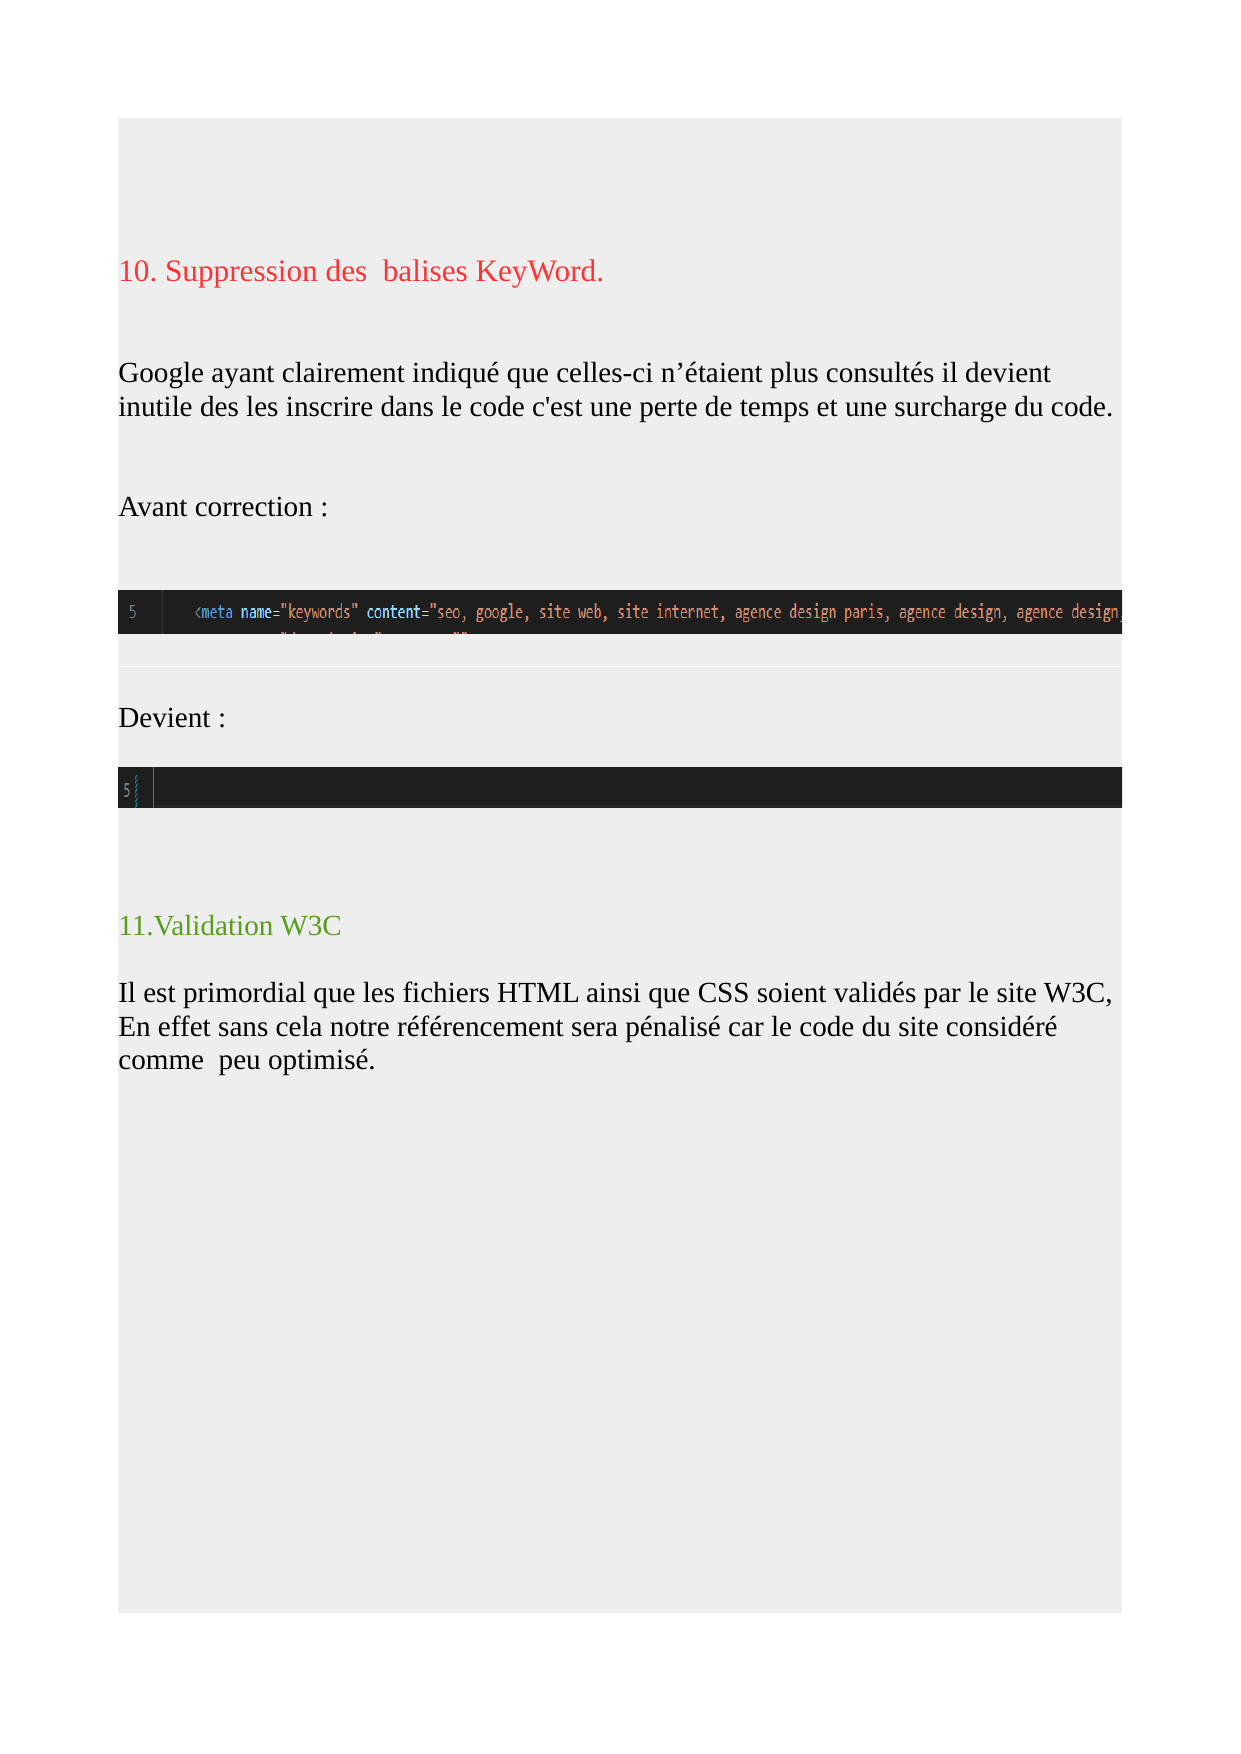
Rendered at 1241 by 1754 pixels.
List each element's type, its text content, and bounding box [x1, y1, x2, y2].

text Avant correction : [118, 489, 1122, 523]
picture [118, 590, 1123, 634]
text Google ayant clairement indiqué que celles-ci n’étaient plus consultés il devient inutile des les inscrire dans le code c'est une perte de temps et une surcharge du code. [118, 355, 1122, 422]
text En effet sans cela notre référencement sera pénalisé car le code du site considéré comme peu optimisé. [118, 1009, 1122, 1076]
picture [118, 767, 1123, 808]
text 10. Suppression des balises KeyWord. [118, 252, 1122, 288]
text Devient : [118, 700, 1122, 734]
text 11.Validation W3C [118, 908, 1122, 942]
text Il est primordial que les fichiers HTML ainsi que CSS soient validés par le site W3C, [118, 975, 1122, 1009]
